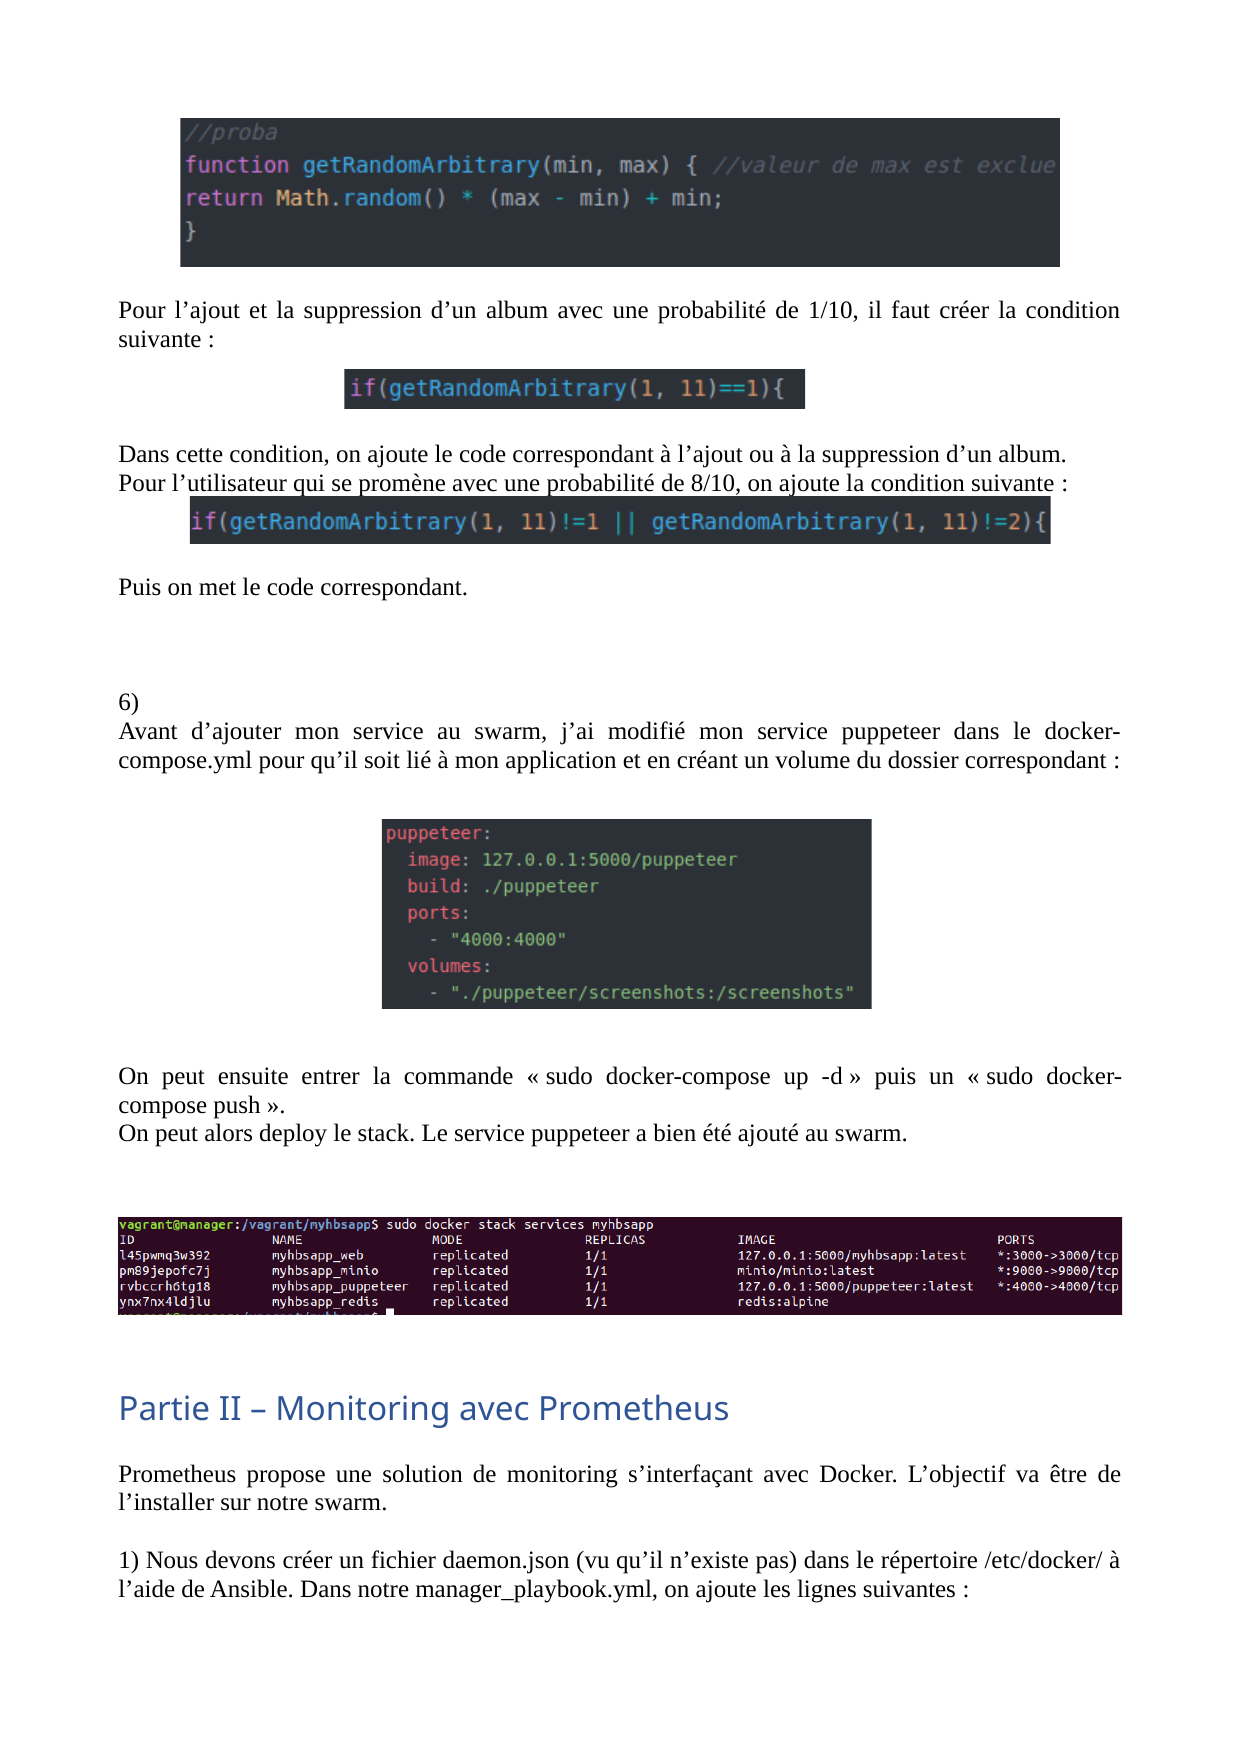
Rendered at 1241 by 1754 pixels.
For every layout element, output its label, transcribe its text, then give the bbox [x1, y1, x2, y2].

text Pour l’ajout et la suppression d’un album avec une probabilité de 1/10, il faut créer la condition suivante : [118, 295, 1122, 353]
picture [118, 1217, 1123, 1315]
text On peut ensuite entrer la commande « sudo docker-compose up -d » puis un « sudo docker-compose push ». [118, 1061, 1122, 1118]
text 6) [118, 687, 1122, 716]
subtitle Partie II – Monitoring avec Prometheus [118, 1384, 1122, 1430]
text Avant d’ajouter mon service au swarm, j’ai modifié mon service puppeteer dans le docker-compose.yml pour qu’il soit lié à mon application et en créant un volume du dossier correspondant : [118, 716, 1122, 773]
picture [344, 369, 806, 409]
picture [180, 118, 1060, 267]
text Prometheus propose une solution de monitoring s’interfaçant avec Docker. L’objectif va être de l’installer sur notre swarm. [118, 1459, 1122, 1516]
picture [189, 496, 1051, 544]
text Puis on met le code correspondant. [118, 572, 1122, 601]
picture [381, 819, 872, 1009]
text Pour l’utilisateur qui se promène avec une probabilité de 8/10, on ajoute la condition suivante : [118, 468, 1122, 497]
text Dans cette condition, on ajoute le code correspondant à l’ajout ou à la suppression d’un album. [118, 439, 1122, 468]
text On peut alors deploy le stack. Le service puppeteer a bien été ajouté au swarm. [118, 1118, 1122, 1147]
text 1) Nous devons créer un fichier daemon.json (vu qu’il n’existe pas) dans le répertoire /etc/docker/ à l’aide de Ansible. Dans notre manager_playbook.yml, on ajoute les lignes suivantes : [118, 1545, 1122, 1602]
